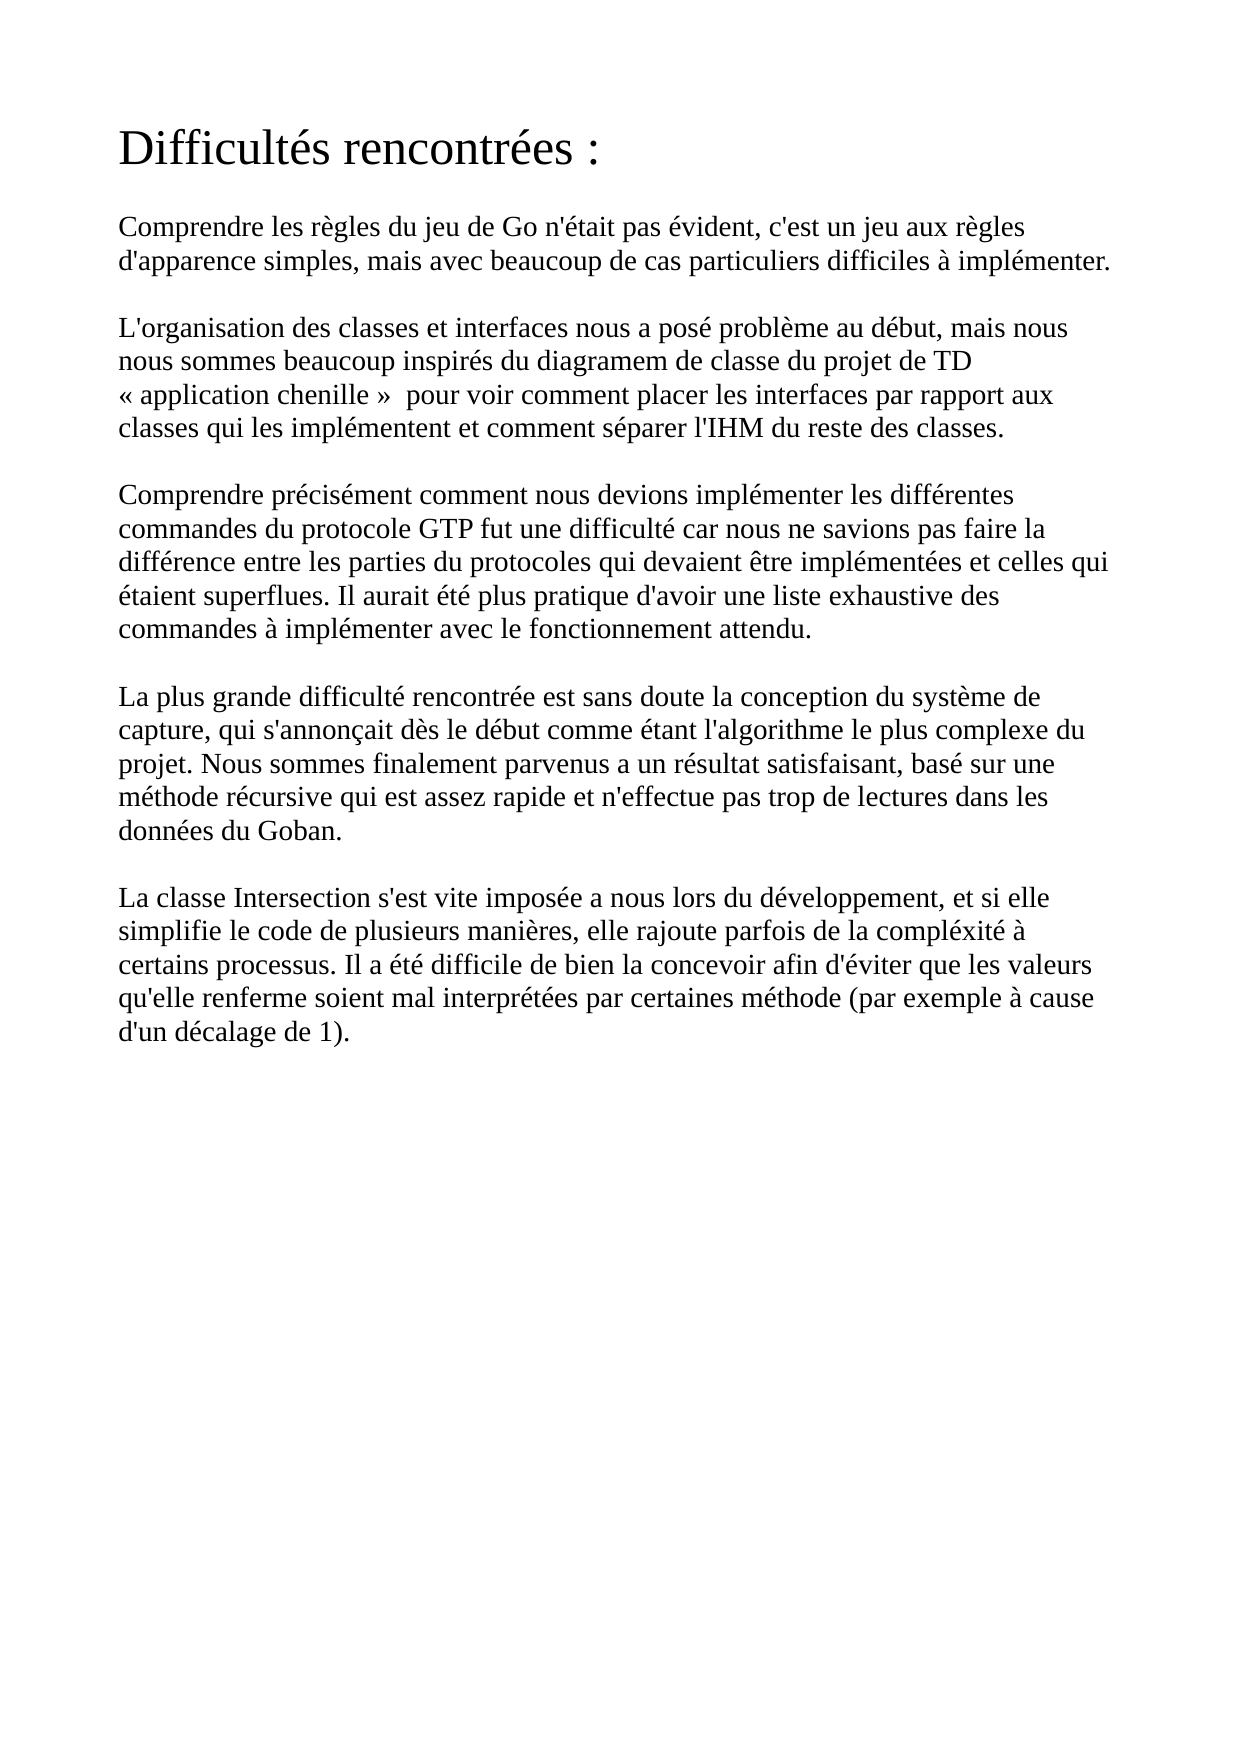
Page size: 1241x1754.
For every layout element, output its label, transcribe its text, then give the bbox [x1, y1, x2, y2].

text Comprendre précisément comment nous devions implémenter les différentes commandes du protocole GTP fut une difficulté car nous ne savions pas faire la différence entre les parties du protocoles qui devaient être implémentées et celles qui étaient superflues. Il aurait été plus pratique d'avoir une liste exhaustive des commandes à implémenter avec le fonctionnement attendu. [118, 477, 1122, 645]
text La classe Intersection s'est vite imposée a nous lors du développement, et si elle simplifie le code de plusieurs manières, elle rajoute parfois de la compléxité à certains processus. Il a été difficile de bien la concevoir afin d'éviter que les valeurs qu'elle renferme soient mal interprétées par certaines méthode (par exemple à cause d'un décalage de 1). [118, 880, 1122, 1048]
text La plus grande difficulté rencontrée est sans doute la conception du système de capture, qui s'annonçait dès le début comme étant l'algorithme le plus complexe du projet. Nous sommes finalement parvenus a un résultat satisfaisant, basé sur une méthode récursive qui est assez rapide et n'effectue pas trop de lectures dans les données du Goban. [118, 679, 1122, 846]
text Difficultés rencontrées : [118, 118, 1122, 176]
text Comprendre les règles du jeu de Go n'était pas évident, c'est un jeu aux règles d'apparence simples, mais avec beaucoup de cas particuliers difficiles à implémenter. [118, 209, 1122, 276]
text L'organisation des classes et interfaces nous a posé problème au début, mais nous nous sommes beaucoup inspirés du diagramem de classe du projet de TD « application chenille » pour voir comment placer les interfaces par rapport aux classes qui les implémentent et comment séparer l'IHM du reste des classes. [118, 310, 1122, 444]
